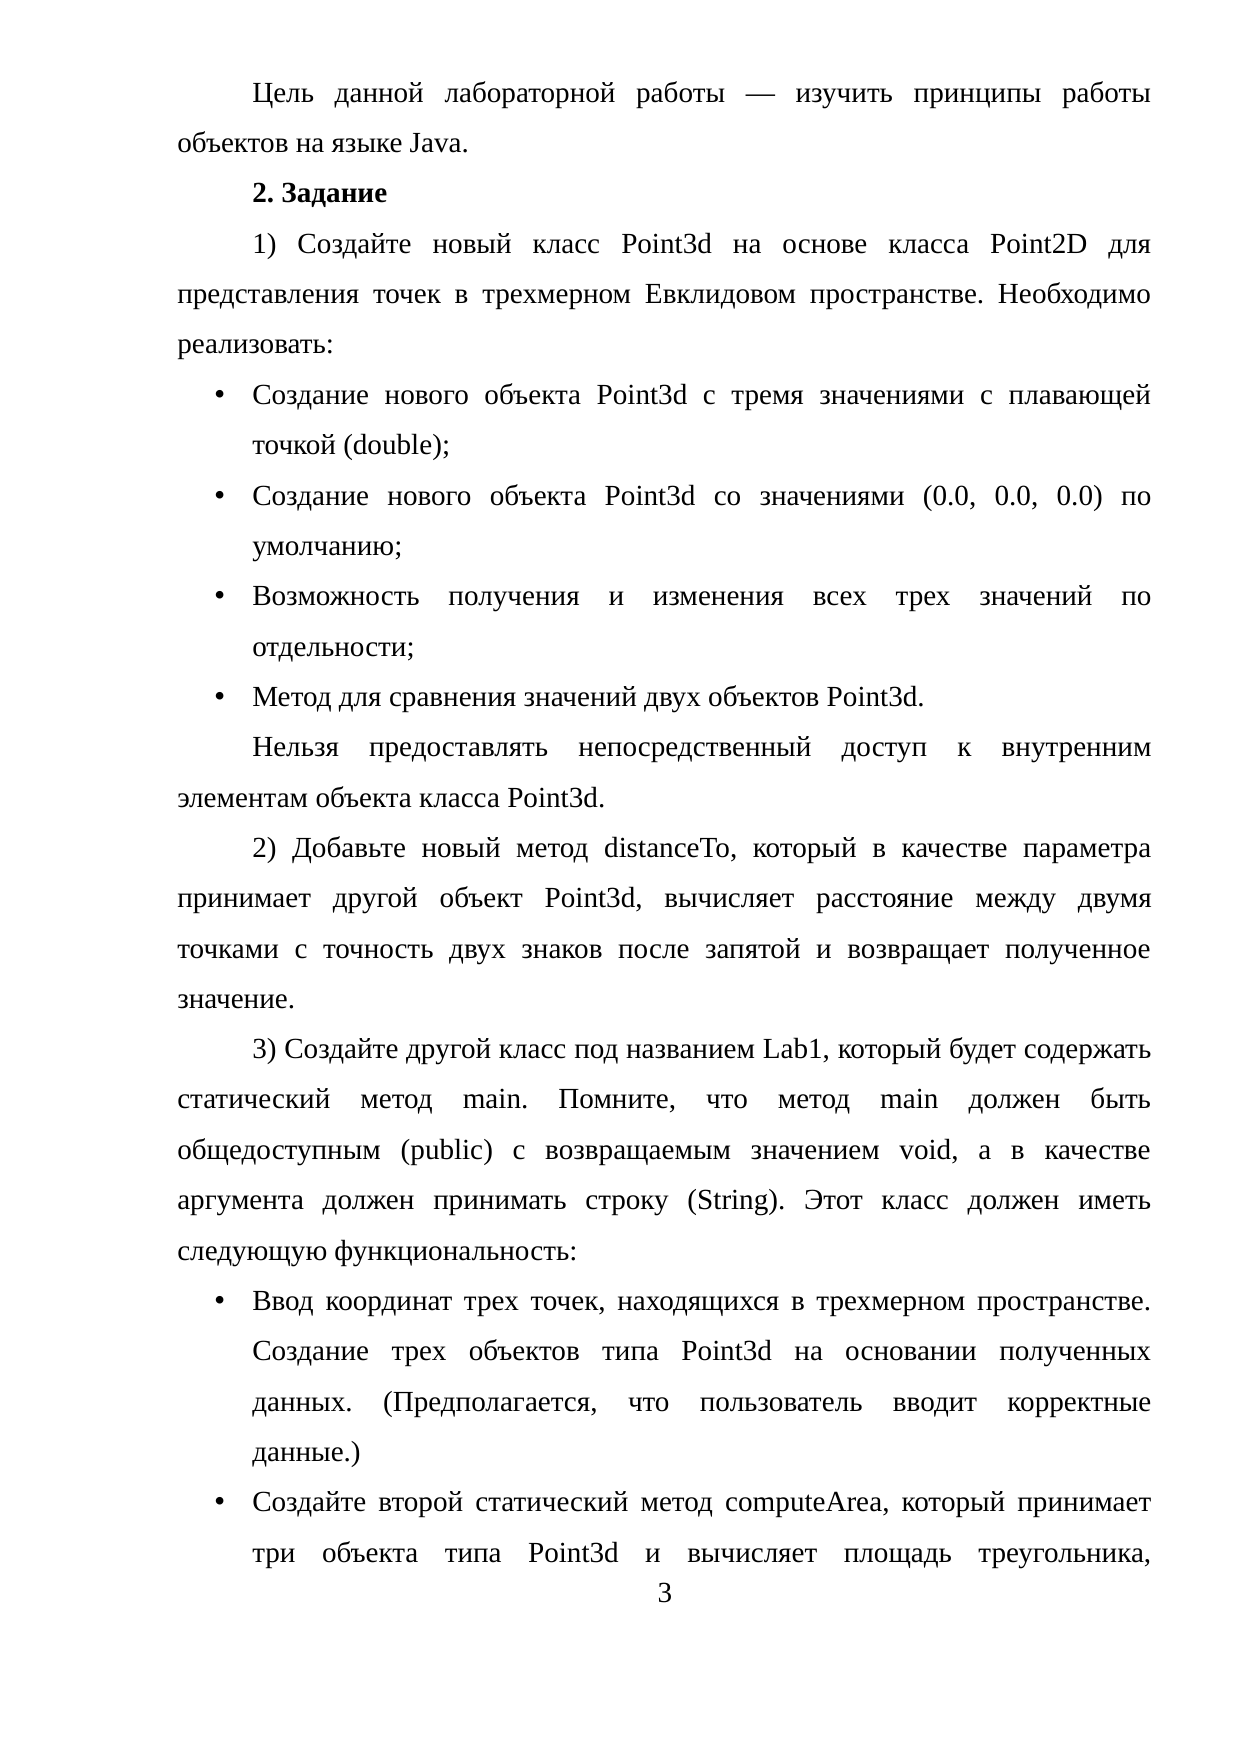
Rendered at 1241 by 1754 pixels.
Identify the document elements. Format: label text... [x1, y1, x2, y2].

list Возможность получения и изменения всех трех значений по отдельности; [214, 578, 1152, 662]
text 3) Создайте другой класс под названием Lab1, который будет содержать статический метод main. Помните, что метод main должен быть общедоступным (public) с возвращаемым значением void, а в качестве аргумента должен принимать строку (String). Этот класс должен иметь следующую функциональность: [177, 1031, 1152, 1266]
text Нельзя предоставлять непосредственный доступ к внутренним элементам объекта класса Point3d. [177, 729, 1152, 813]
text Цель данной лабораторной работы — изучить принципы работы объектов на языке Java. [177, 75, 1152, 159]
list Создание нового объекта Point3d с тремя значениями с плавающей точкой (double); [214, 377, 1152, 461]
list Метод для сравнения значений двух объектов Point3d. [214, 679, 1152, 713]
text 2. Задание [177, 176, 1152, 209]
text 1) Создайте новый класс Point3d на основе класса Point2D для представления точек в трехмерном Евклидовом пространстве. Необходимо реализовать: [177, 226, 1152, 360]
list Cоздание нового объекта Point3d со значениями (0.0, 0.0, 0.0) по умолчанию; [214, 478, 1152, 562]
list Ввод координат трех точек, находящихся в трехмерном пространстве. Создание трех объектов типа Point3d на основании полученных данных. (Предполагается, что пользователь вводит корректные данные.) [214, 1283, 1152, 1467]
text 2) Добавьте новый метод distanceTo, который в качестве параметра принимает другой объект Point3d, вычисляет расстояние между двумя точками с точность двух знаков после запятой и возвращает полученное значение. [177, 830, 1152, 1014]
list Создайте второй статический метод computeArea, который принимает три объекта типа Point3d и вычисляет площадь треугольника, [214, 1484, 1152, 1568]
